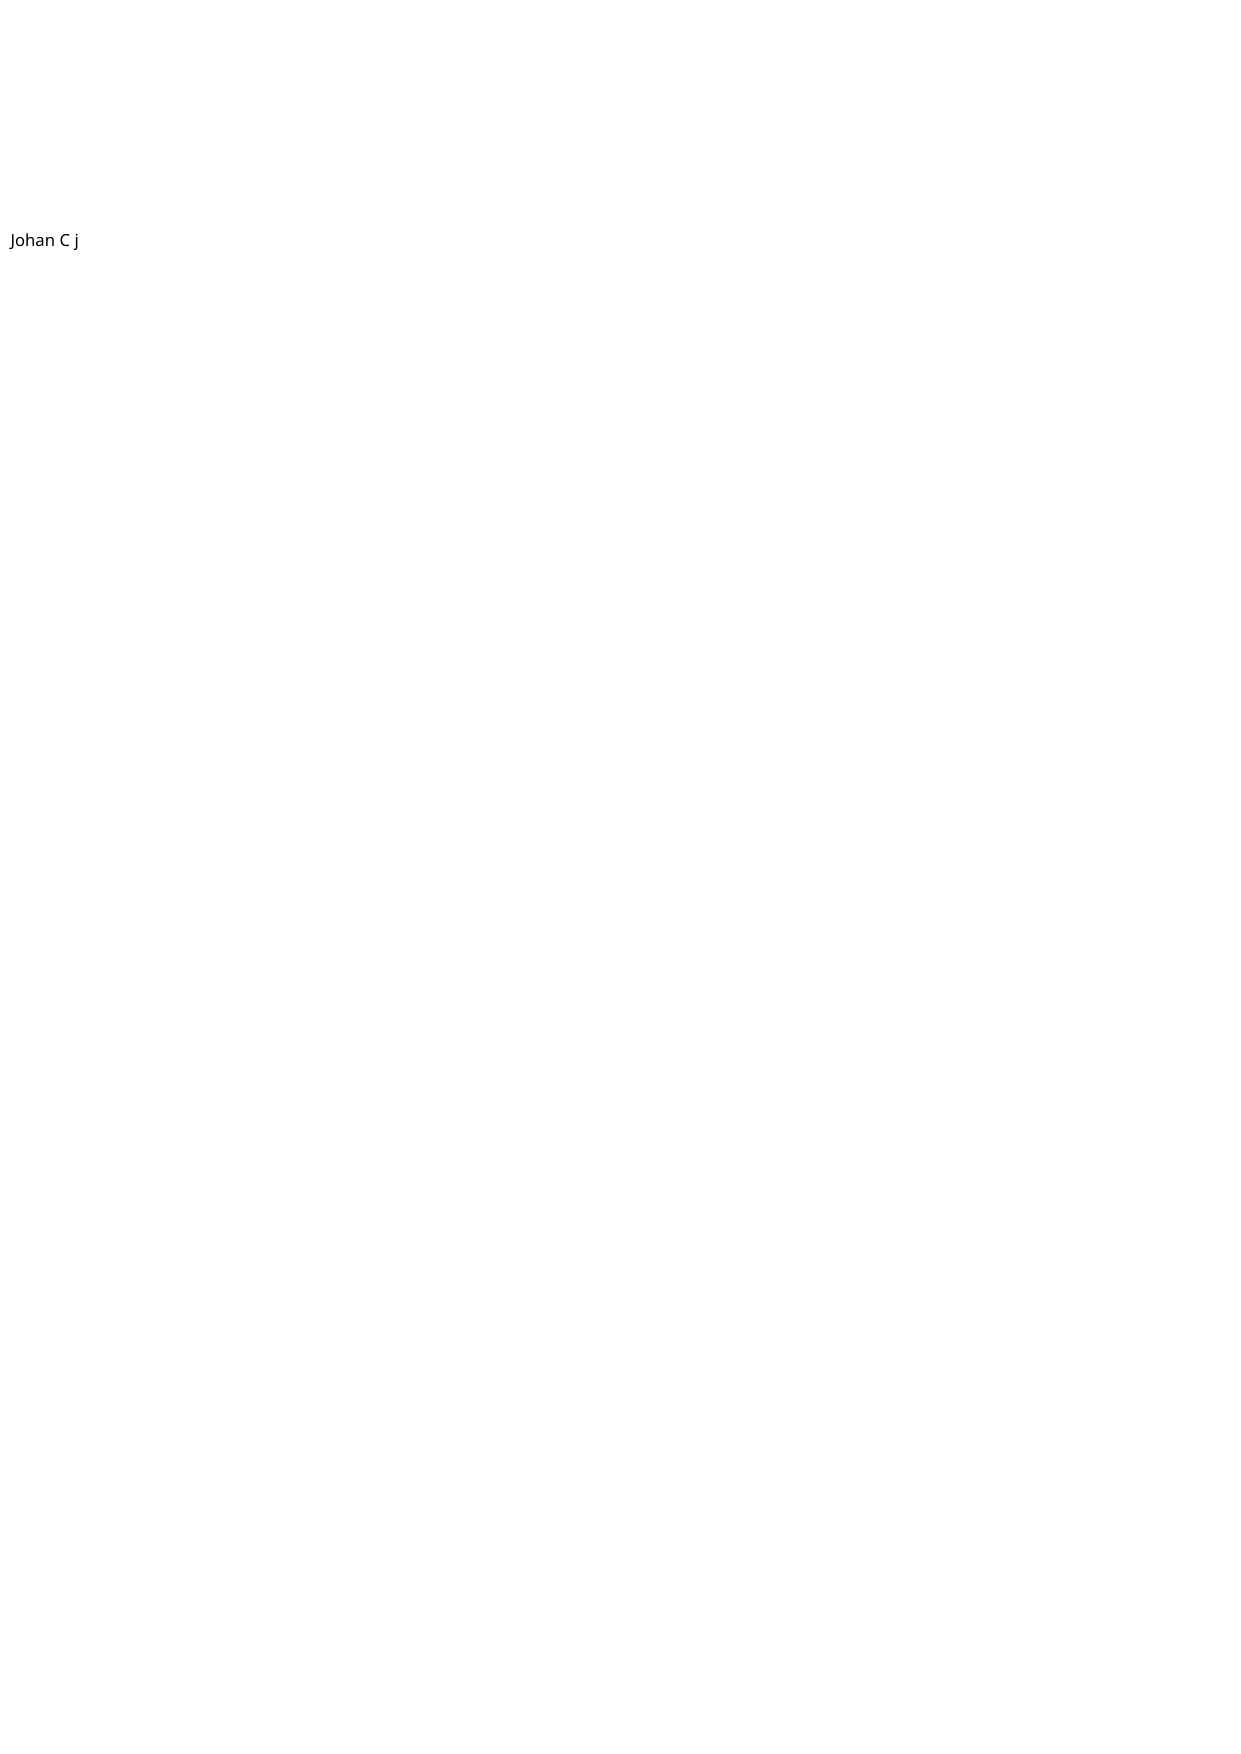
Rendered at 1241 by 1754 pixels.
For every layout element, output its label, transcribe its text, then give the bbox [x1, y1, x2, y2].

text Johan C j [10, 228, 583, 251]
